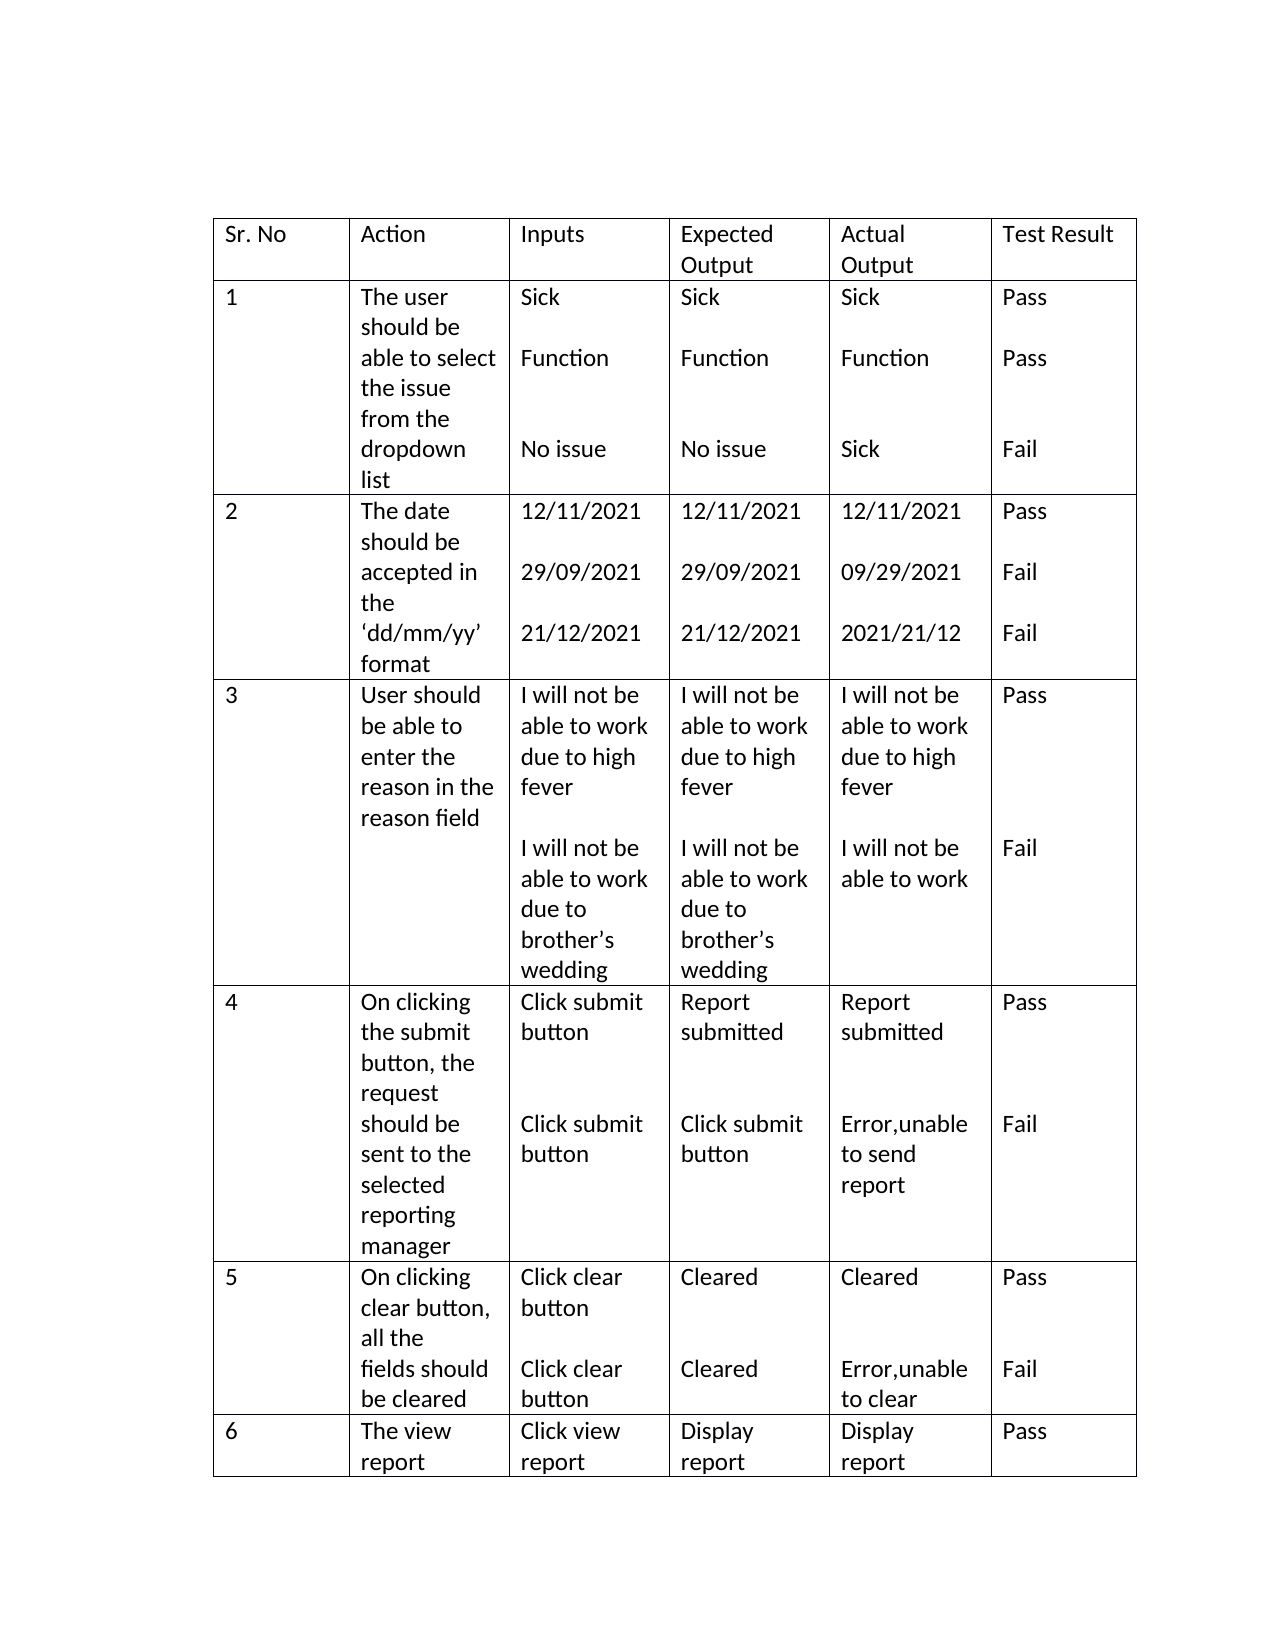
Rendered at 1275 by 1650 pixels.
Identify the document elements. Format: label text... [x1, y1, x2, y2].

table_cell I will not be able to work due to high fever I will not be able to work [830, 680, 991, 985]
table_cell 12/11/2021 29/09/2021 21/12/2021 [670, 495, 829, 678]
table_cell Report submitted Error,unable to send report [830, 986, 991, 1261]
table_cell The date should be accepted in the ‘dd/mm/yy’ format [350, 495, 509, 678]
table_cell Report submitted Click submit button [670, 986, 829, 1261]
table_cell Pass Fail Fail [992, 495, 1136, 678]
table_cell 5 [214, 1262, 349, 1414]
table_header Actual Output [830, 219, 991, 280]
table_cell Display report [670, 1415, 829, 1476]
table_cell Pass [992, 1415, 1136, 1476]
table_cell Pass Fail [992, 1262, 1136, 1414]
table_cell Cleared Error,unable to clear [830, 1262, 991, 1414]
table_header Sr. No [214, 219, 349, 280]
table_cell 6 [214, 1415, 349, 1476]
table_cell 3 [214, 680, 349, 985]
table_cell Sick Function No issue [510, 281, 669, 494]
table_cell I will not be able to work due to high fever I will not be able to work due to brother’s wedding [510, 680, 669, 985]
table_cell 1 [214, 281, 349, 494]
table_cell Sick Function Sick [830, 281, 991, 494]
table_cell Click view report [510, 1415, 669, 1476]
table_cell Click clear button Click clear button [510, 1262, 669, 1414]
table_cell Pass Pass Fail [992, 281, 1136, 494]
table_cell 4 [214, 986, 349, 1261]
table_cell On clicking clear button, all the fields should be cleared [350, 1262, 509, 1414]
table_cell Cleared Cleared [670, 1262, 829, 1414]
table_cell User should be able to enter the reason in the reason field [350, 680, 509, 985]
table_header Inputs [510, 219, 669, 280]
table_cell 2 [214, 495, 349, 678]
table_header Action [350, 219, 509, 280]
table_cell Sick Function No issue [670, 281, 829, 494]
table_cell I will not be able to work due to high fever I will not be able to work due to brother’s wedding [670, 680, 829, 985]
table_cell Pass Fail [992, 680, 1136, 985]
table_cell On clicking the submit button, the request should be sent to the selected reporting manager [350, 986, 509, 1261]
table_cell 12/11/2021 29/09/2021 21/12/2021 [510, 495, 669, 678]
table_header Test Result [992, 219, 1136, 280]
table_cell The view report [350, 1415, 509, 1476]
table_cell Click submit button Click submit button [510, 986, 669, 1261]
table_cell 12/11/2021 09/29/2021 2021/21/12 [830, 495, 991, 678]
table_cell Pass Fail [992, 986, 1136, 1261]
table_header Expected Output [670, 219, 829, 280]
table_cell Display report [830, 1415, 991, 1476]
table_cell The user should be able to select the issue from the dropdown list [350, 281, 509, 494]
